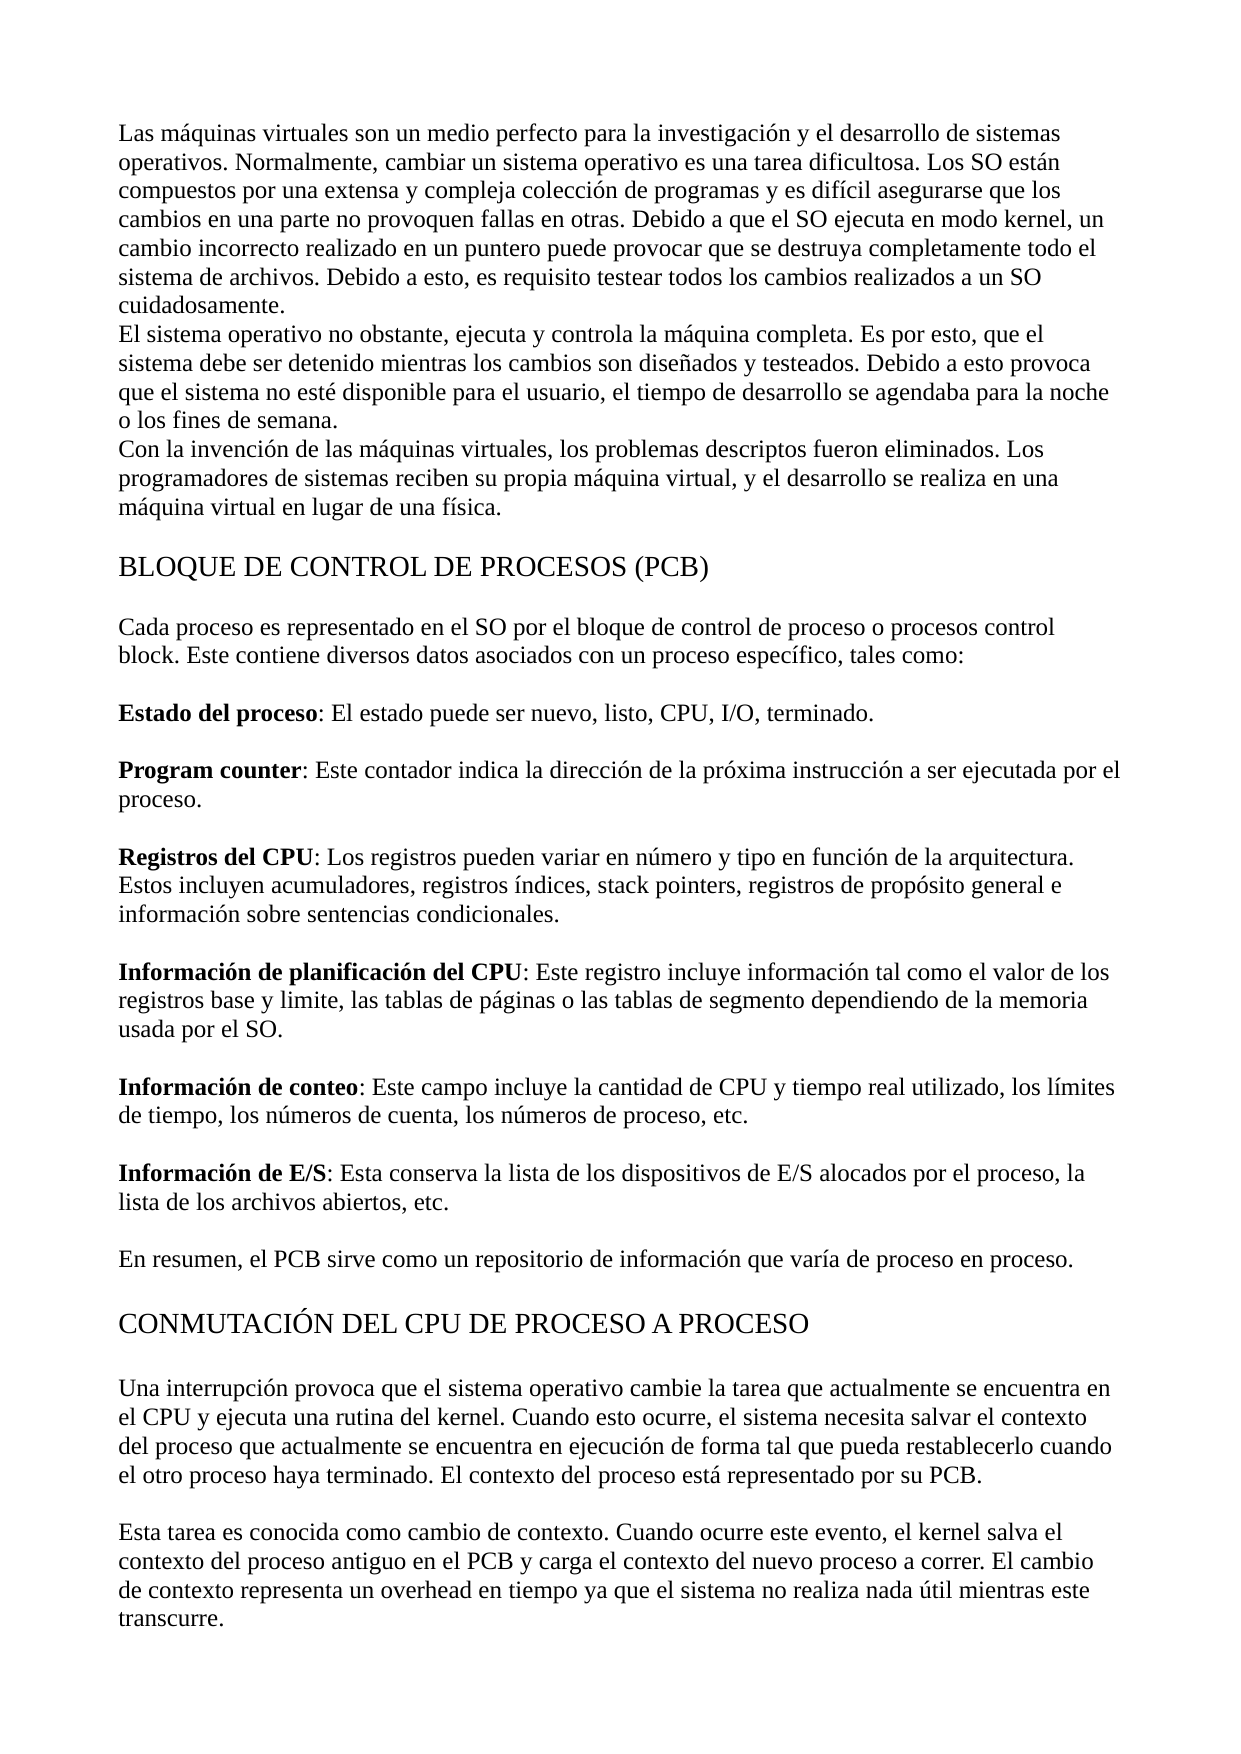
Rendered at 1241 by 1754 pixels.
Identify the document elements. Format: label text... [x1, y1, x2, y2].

text Estado del proceso: El estado puede ser nuevo, listo, CPU, I/O, terminado. [118, 698, 1122, 727]
text Información de E/S: Esta conserva la lista de los dispositivos de E/S alocados por el proceso, la lista de los archivos abiertos, etc. [118, 1158, 1122, 1215]
text Información de planificación del CPU: Este registro incluye información tal como el valor de los registros base y limite, las tablas de páginas o las tablas de segmento dependiendo de la memoria usada por el SO. [118, 928, 1122, 1043]
text CONMUTACIÓN DEL CPU DE PROCESO A PROCESO [118, 1306, 1122, 1340]
text Esta tarea es conocida como cambio de contexto. Cuando ocurre este evento, el kernel salva el contexto del proceso antiguo en el PCB y carga el contexto del nuevo proceso a correr. El cambio de contexto representa un overhead en tiempo ya que el sistema no realiza nada útil mientras este transcurre. [118, 1488, 1122, 1632]
text Program counter: Este contador indica la dirección de la próxima instrucción a ser ejecutada por el proceso. [118, 727, 1122, 813]
text Cada proceso es representado en el SO por el bloque de control de proceso o procesos control block. Este contiene diversos datos asociados con un proceso específico, tales como: [118, 612, 1122, 669]
text Información de conteo: Este campo incluye la cantidad de CPU y tiempo real utilizado, los límites de tiempo, los números de cuenta, los números de proceso, etc. [118, 1043, 1122, 1129]
text BLOQUE DE CONTROL DE PROCESOS (PCB) [118, 549, 1122, 583]
text Una interrupción provoca que el sistema operativo cambie la tarea que actualmente se encuentra en el CPU y ejecuta una rutina del kernel. Cuando esto ocurre, el sistema necesita salvar el contexto del proceso que actualmente se encuentra en ejecución de forma tal que pueda restablecerlo cuando el otro proceso haya terminado. El contexto del proceso está representado por su PCB. [118, 1373, 1122, 1488]
text Registros del CPU: Los registros pueden variar en número y tipo en función de la arquitectura. Estos incluyen acumuladores, registros índices, stack pointers, registros de propósito general e información sobre sentencias condicionales. [118, 813, 1122, 928]
text Las máquinas virtuales son un medio perfecto para la investigación y el desarrollo de sistemas operativos. Normalmente, cambiar un sistema operativo es una tarea dificultosa. Los SO están compuestos por una extensa y compleja colección de programas y es difícil asegurarse que los cambios en una parte no provoquen fallas en otras. Debido a que el SO ejecuta en modo kernel, un cambio incorrecto realizado en un puntero puede provocar que se destruya completamente todo el sistema de archivos. Debido a esto, es requisito testear todos los cambios realizados a un SO cuidadosamente. El sistema operativo no obstante, ejecuta y controla la máquina completa. Es por esto, que el sistema debe ser detenido mientras los cambios son diseñados y testeados. Debido a esto provoca que el sistema no esté disponible para el usuario, el tiempo de desarrollo se agendaba para la noche o los fines de semana. Con la invención de las máquinas virtuales, los problemas descriptos fueron eliminados. Los programadores de sistemas reciben su propia máquina virtual, y el desarrollo se realiza en una máquina virtual en lugar de una física. [118, 118, 1122, 521]
text En resumen, el PCB sirve como un repositorio de información que varía de proceso en proceso. [118, 1215, 1122, 1273]
